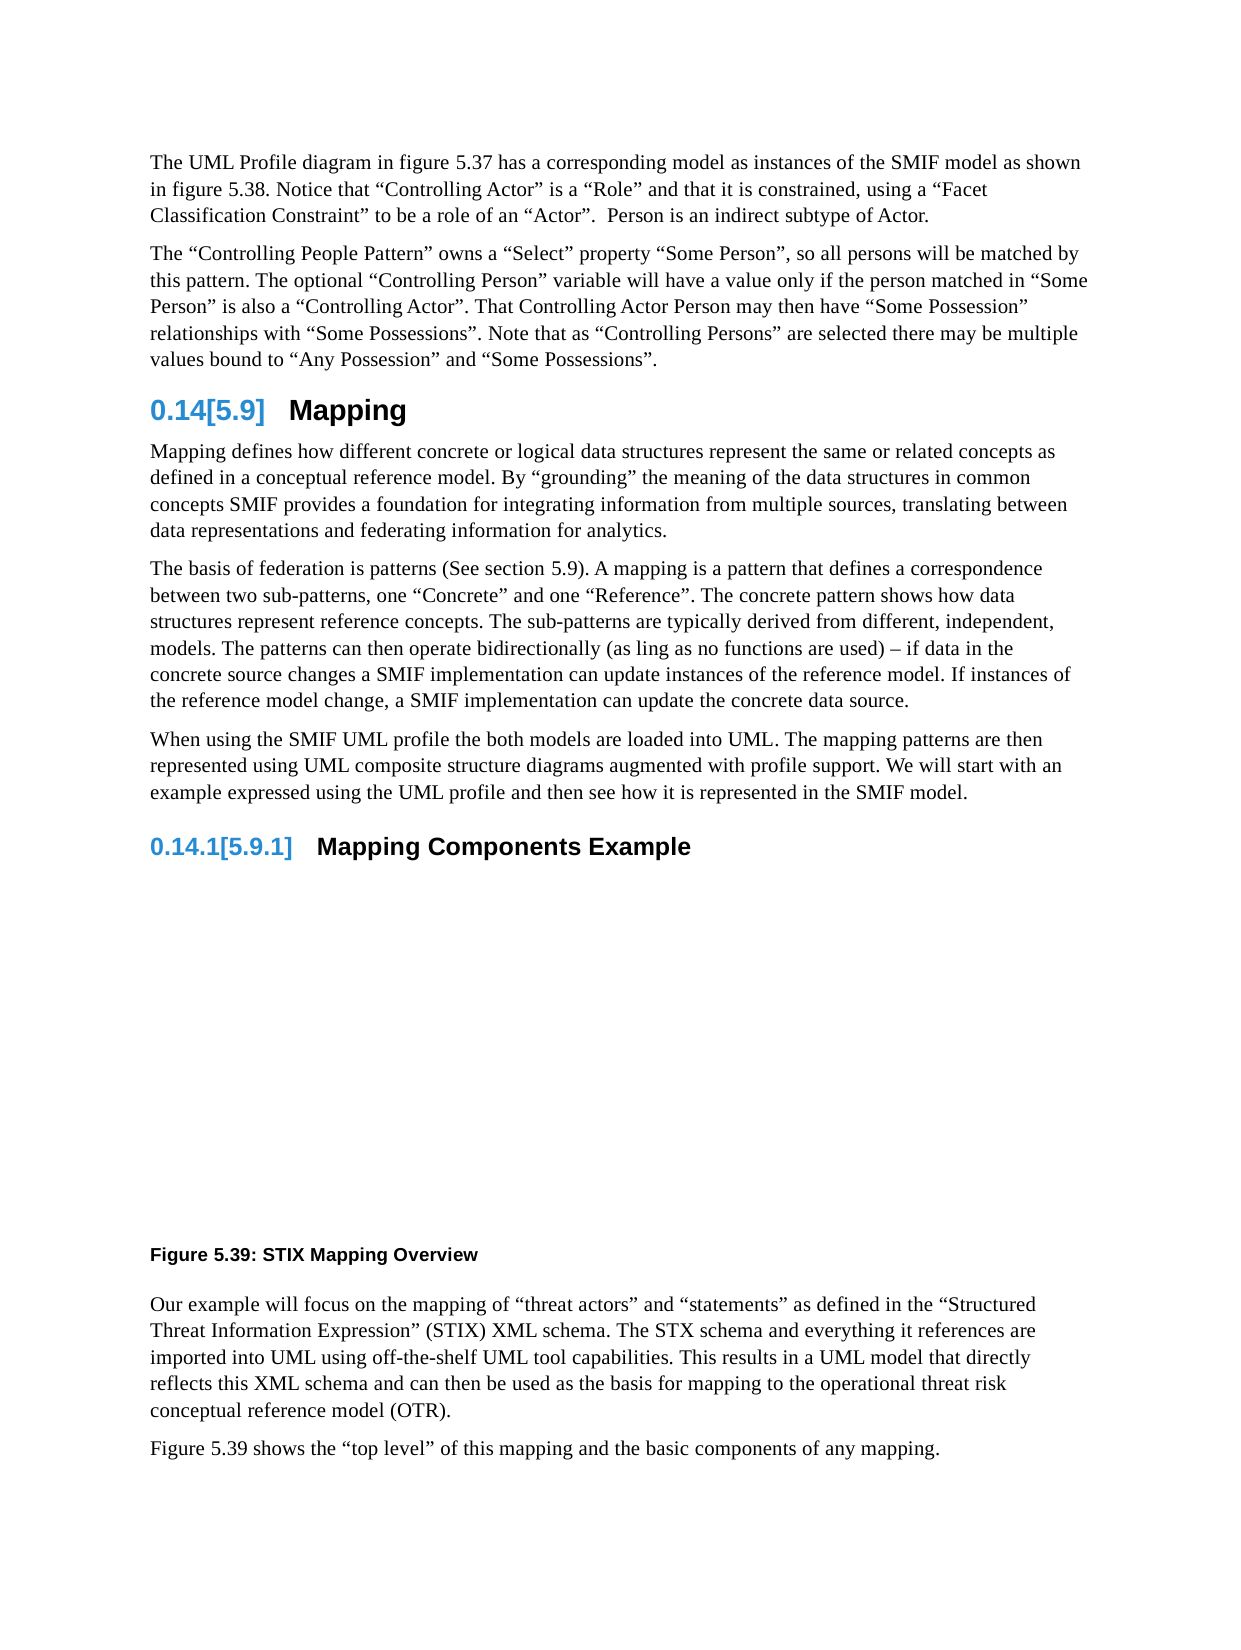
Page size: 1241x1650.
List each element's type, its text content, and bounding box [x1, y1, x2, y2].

text [150, 875, 1090, 893]
text When using the SMIF UML profile the both models are loaded into UML. The mapping patterns are then represented using UML composite structure diagrams augmented with profile support. We will start with an example expressed using the UML profile and then see how it is represented in the SMIF model. [150, 727, 1090, 803]
text The “Controlling People Pattern” owns a “Select” property “Some Person”, so all persons will be matched by this pattern. The optional “Controlling Person” variable will have a value only if the person matched in “Some Person” is also a “Controlling Actor”. That Controlling Actor Person may then have “Some Possession” relationships with “Some Possessions”. Note that as “Controlling Persons” are selected there may be multiple values bound to “Any Possession” and “Some Possessions”. [150, 241, 1090, 371]
subtitle Mapping Components Example [150, 831, 1090, 860]
text Our example will focus on the mapping of “threat actors” and “statements” as defined in the “Structured Threat Information Expression” (STIX) XML schema. The STX schema and everything it references are imported into UML using off-the-shelf UML tool capabilities. This results in a UML model that directly reflects this XML schema and can then be used as the basis for mapping to the operational threat risk conceptual reference model (OTR). [150, 1266, 1090, 1422]
subtitle Mapping [150, 393, 1090, 426]
text Figure 5.39: STIX Mapping Overview [150, 893, 1090, 1266]
text The UML Profile diagram in figure 5.37 has a corresponding model as instances of the SMIF model as shown in figure 5.38. Notice that “Controlling Actor” is a “Role” and that it is constrained, using a “Facet Classification Constraint” to be a role of an “Actor”. Person is an indirect subtype of Actor. [150, 150, 1090, 227]
text Mapping defines how different concrete or logical data structures represent the same or related concepts as defined in a conceptual reference model. By “grounding” the meaning of the data structures in common concepts SMIF provides a foundation for integrating information from multiple sources, translating between data representations and federating information for analytics. [150, 438, 1090, 542]
text The basis of federation is patterns (See section 5.9). A mapping is a pattern that defines a correspondence between two sub-patterns, one “Concrete” and one “Reference”. The concrete pattern shows how data structures represent reference concepts. The sub-patterns are typically derived from different, independent, models. The patterns can then operate bidirectionally (as ling as no functions are used) – if data in the concrete source changes a SMIF implementation can update instances of the reference model. If instances of the reference model change, a SMIF implementation can update the concrete data source. [150, 556, 1090, 712]
text Figure 5.39 shows the “top level” of this mapping and the basic components of any mapping. [150, 1436, 1090, 1460]
